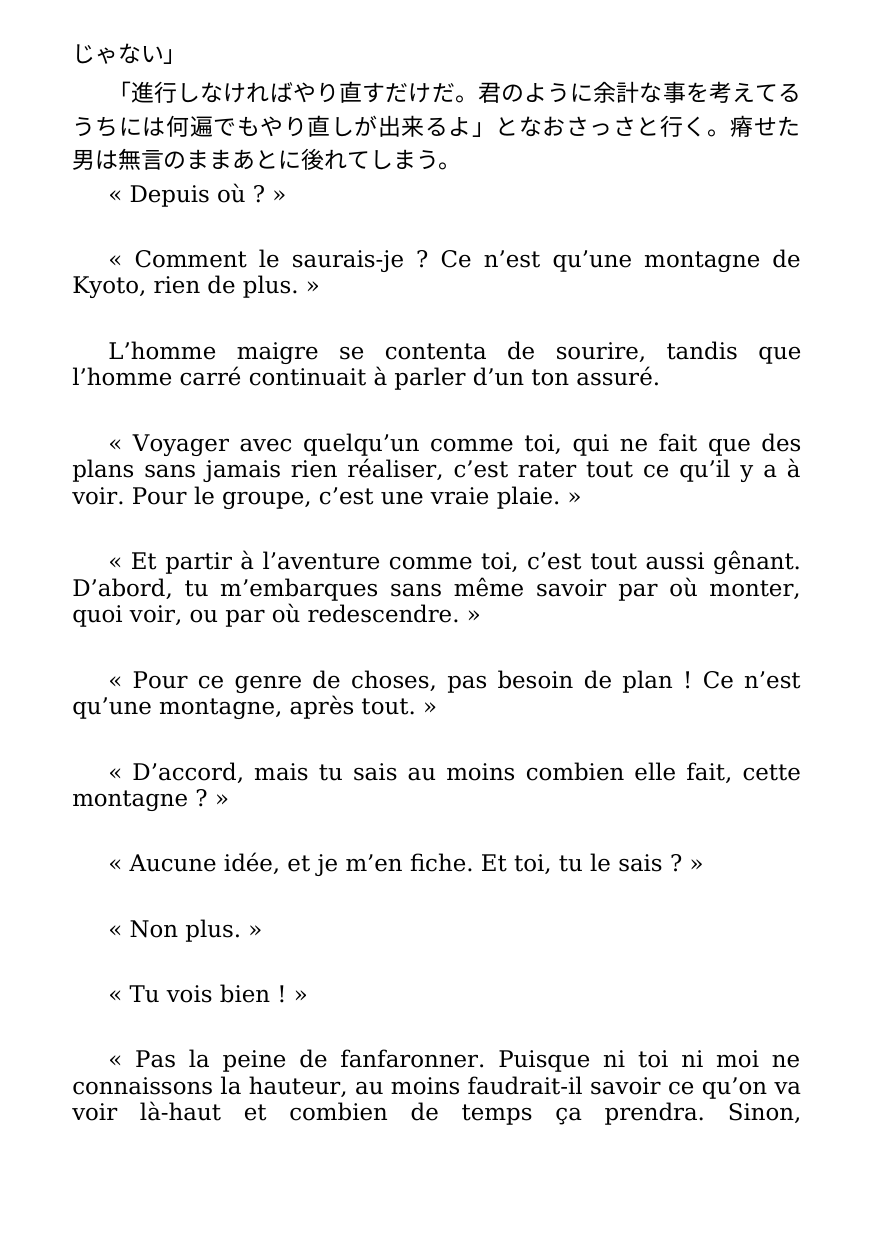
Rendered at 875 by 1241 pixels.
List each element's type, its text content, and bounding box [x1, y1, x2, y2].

text « Depuis où ? » [72, 181, 802, 207]
text « Et partir à l’aventure comme toi, c’est tout aussi gênant. D’abord, tu m’embarques sans même savoir par où monter, quoi voir, ou par où redescendre. » [72, 548, 802, 628]
text « Pas la peine de fanfaronner. Puisque ni toi ni moi ne connaissons la hauteur, au moins faudrait-il savoir ce qu’on va voir là-haut et combien de temps ça prendra. Sinon, [72, 1046, 802, 1126]
text « Pour ce genre de choses, pas besoin de plan ! Ce n’est qu’une montagne, après tout. » [72, 667, 802, 720]
text L’homme maigre se contenta de sourire, tandis que l’homme carré continuait à parler d’un ton assuré. [72, 338, 802, 391]
text « Aucune idée, et je m’en fiche. Et toi, tu le sais ? » [72, 851, 802, 877]
text « Comment le saurais-je ? Ce n’est qu’une montagne de Kyoto, rien de plus. » [72, 246, 802, 299]
text 「進行しなければやり直すだけだ。君のように余計な事を考えてるうちには何遍でもやり直しが出来るよ」となおさっさと行く。瘠せた男は無言のままあとに後れてしまう。 [72, 75, 802, 175]
text じゃない」 [72, 36, 802, 69]
text « Voyager avec quelqu’un comme toi, qui ne fait que des plans sans jamais rien réaliser, c’est rater tout ce qu’il y a à voir. Pour le groupe, c’est une vraie plaie. » [72, 430, 802, 510]
text « D’accord, mais tu sais au moins combien elle fait, cette montagne ? » [72, 759, 802, 812]
text « Tu vois bien ! » [72, 981, 802, 1008]
text « Non plus. » [72, 916, 802, 942]
